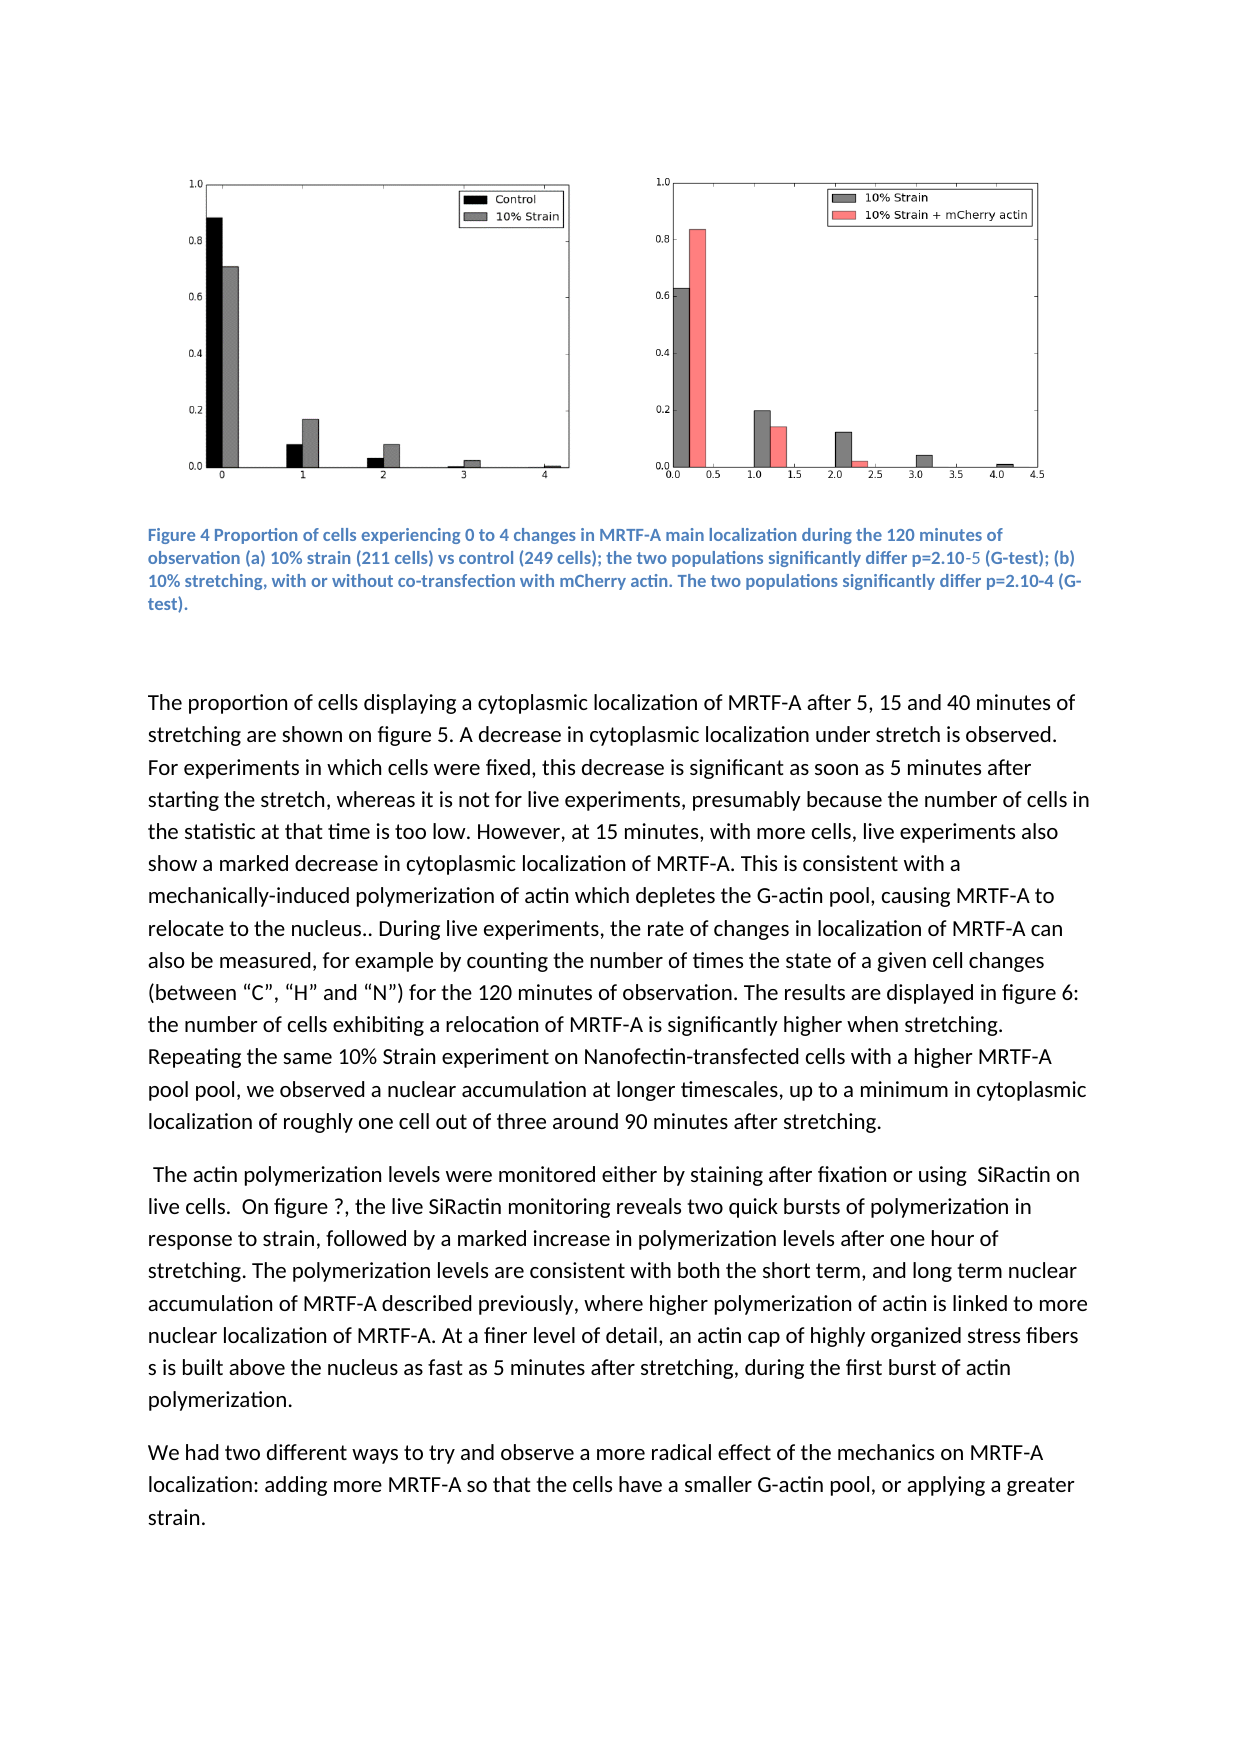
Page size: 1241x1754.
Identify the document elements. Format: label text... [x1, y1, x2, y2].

text Figure 4 Proportion of cells experiencing 0 to 4 changes in MRTF-A main localization during the 120 minutes of observation (a) 10% strain (211 cells) vs control (249 cells); the two populations significantly differ p=2.10-5 (G-test); (b) 10% stretching, with or without co-transfection with mCherry actin. The two populations significantly differ p=2.10-4 (G-test). [148, 523, 1093, 614]
text The proportion of cells displaying a cytoplasmic localization of MRTF-A after 5, 15 and 40 minutes of stretching are shown on figure 5. A decrease in cytoplasmic localization under stretch is observed. For experiments in which cells were fixed, this decrease is significant as soon as 5 minutes after starting the stretch, whereas it is not for live experiments, presumably because the number of cells in the statistic at that time is too low. However, at 15 minutes, with more cells, live experiments also show a marked decrease in cytoplasmic localization of MRTF-A. This is consistent with a mechanically-induced polymerization of actin which depletes the G-actin pool, causing MRTF-A to relocate to the nucleus.. During live experiments, the rate of changes in localization of MRTF-A can also be measured, for example by counting the number of times the state of a given cell changes (between “C”, “H” and “N”) for the 120 minutes of observation. The results are displayed in figure 6: the number of cells exhibiting a relocation of MRTF-A is significantly higher when stretching. Repeating the same 10% Strain experiment on Nanofectin-transfected cells with a higher MRTF-A pool pool, we observed a nuclear accumulation at longer timescales, up to a minimum in cytoplasmic localization of roughly one cell out of three around 90 minutes after stretching. [148, 688, 1093, 1135]
text The actin polymerization levels were monitored either by staining after fixation or using SiRactin on live cells. On figure ?, the live SiRactin monitoring reveals two quick bursts of polymerization in response to strain, followed by a marked increase in polymerization levels after one hour of stretching. The polymerization levels are consistent with both the short term, and long term nuclear accumulation of MRTF-A described previously, where higher polymerization of actin is linked to more nuclear localization of MRTF-A. At a finer level of detail, an actin cap of highly organized stress fibers s is built above the nucleus as fast as 5 minutes after stretching, during the first burst of actin polymerization. [148, 1160, 1093, 1413]
picture [147, 147, 1084, 502]
text We had two different ways to try and observe a more radical effect of the mechanics on MRTF-A localization: adding more MRTF-A so that the cells have a smaller G-actin pool, or applying a greater strain. [148, 1438, 1093, 1531]
